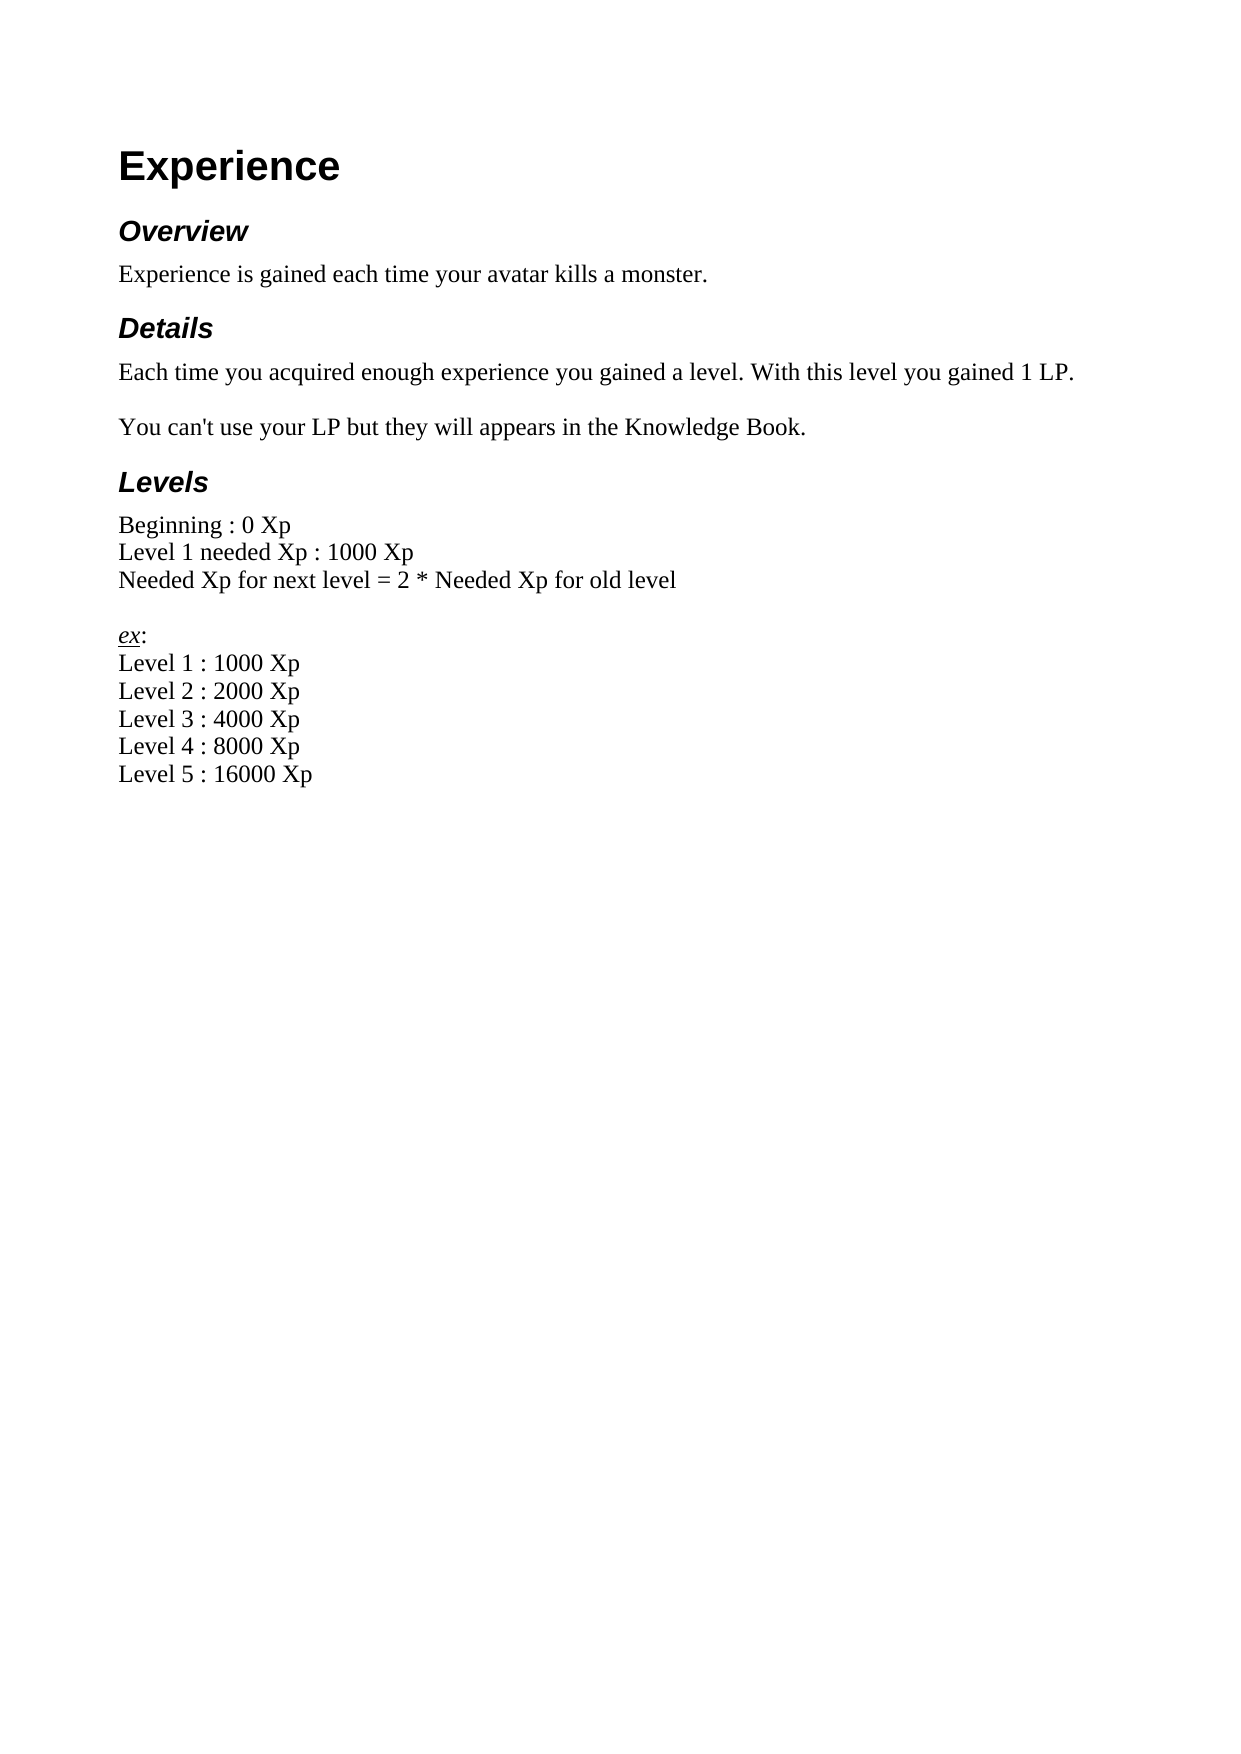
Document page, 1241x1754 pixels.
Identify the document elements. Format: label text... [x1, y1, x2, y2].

text Level 1 needed Xp : 1000 Xp [118, 538, 1122, 566]
text You can't use your LP but they will appears in the Knowledge Book. [118, 413, 1122, 441]
text Each time you acquired enough experience you gained a level. With this level you gained 1 LP. [118, 358, 1122, 385]
text Level 4 : 8000 Xp [118, 732, 1122, 760]
text Level 1 : 1000 Xp [118, 649, 1122, 677]
text Needed Xp for next level = 2 * Needed Xp for old level [118, 566, 1122, 594]
subtitle Details [118, 312, 1122, 345]
subtitle Levels [118, 466, 1122, 498]
text Beginning : 0 Xp [118, 511, 1122, 538]
text Level 3 : 4000 Xp [118, 705, 1122, 732]
text Experience is gained each time your avatar kills a monster. [118, 260, 1122, 287]
subtitle Experience [118, 143, 1122, 190]
text Level 2 : 2000 Xp [118, 677, 1122, 705]
text Level 5 : 16000 Xp [118, 760, 1122, 788]
subtitle Overview [118, 215, 1122, 247]
text ex: [118, 622, 1122, 649]
